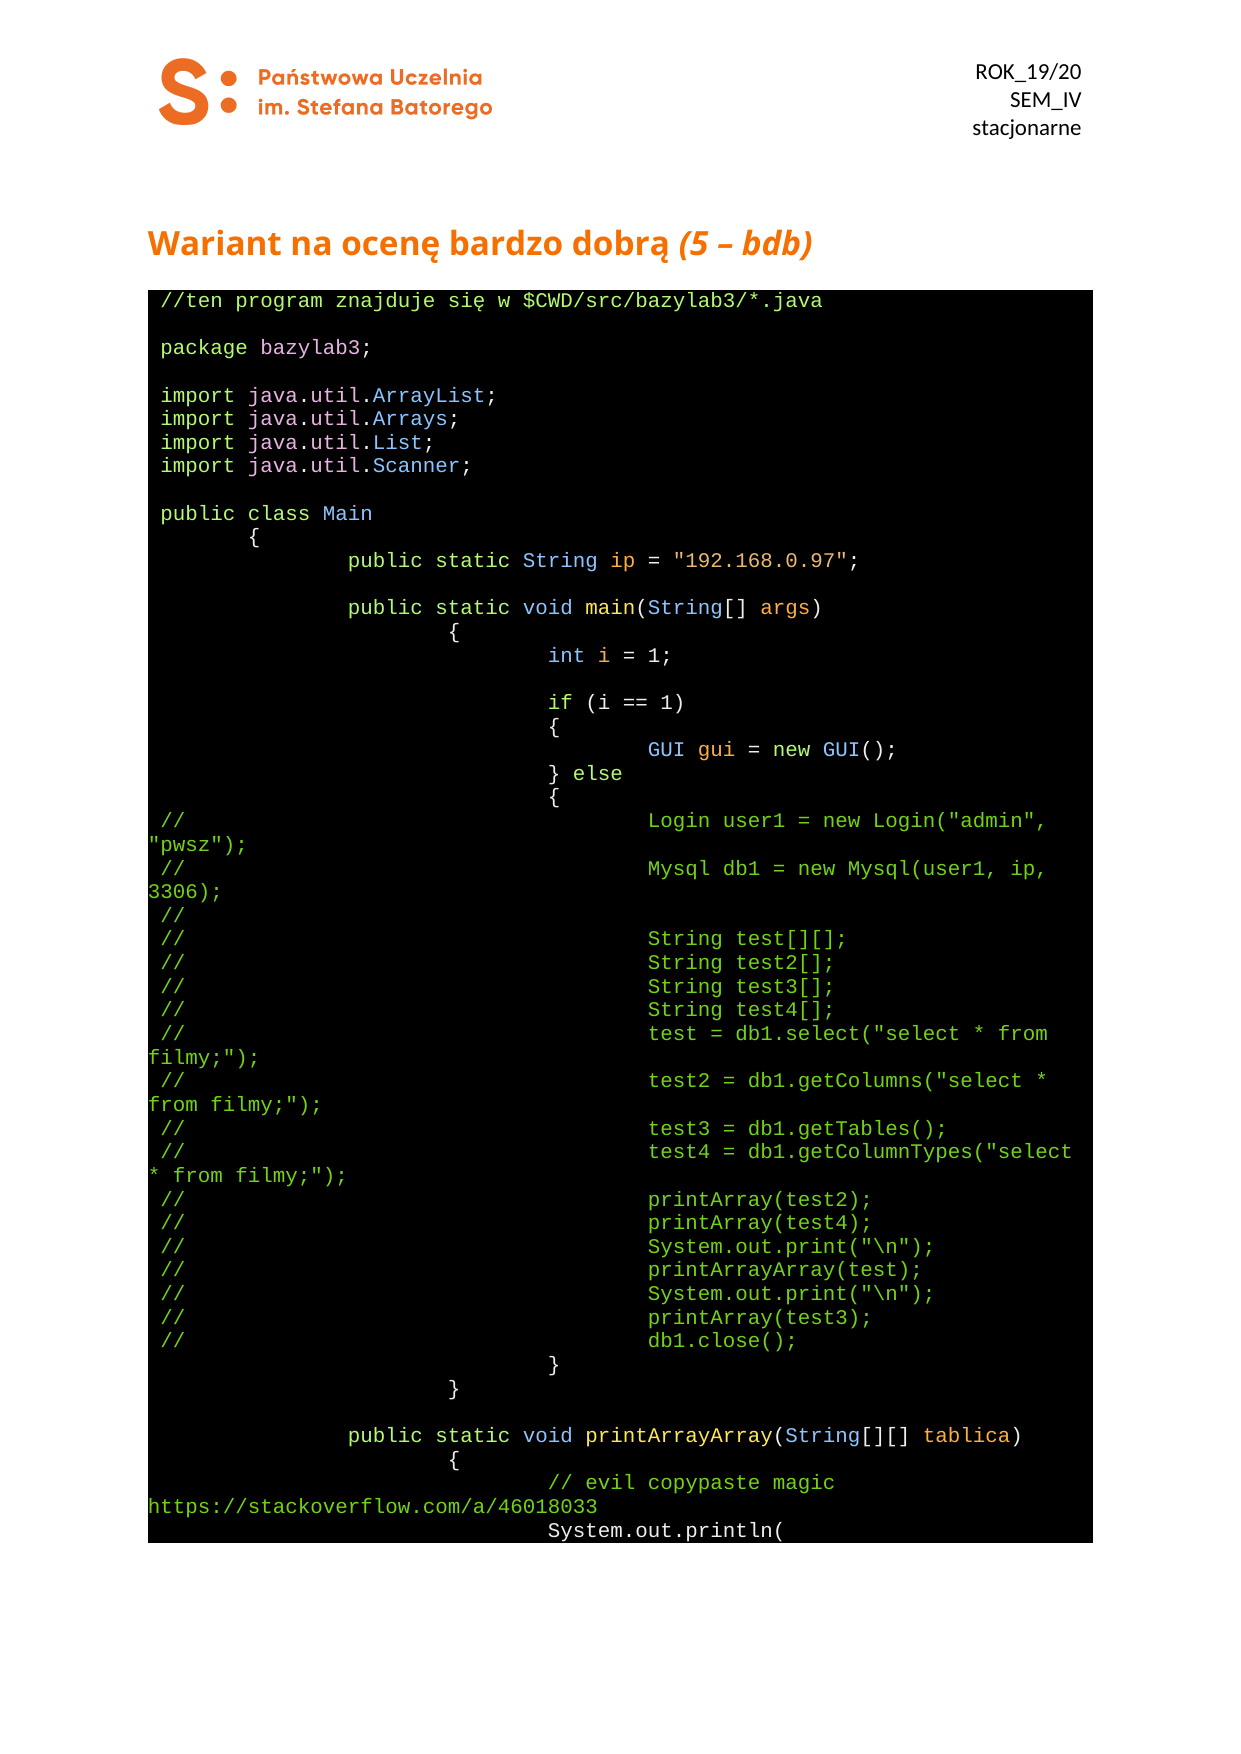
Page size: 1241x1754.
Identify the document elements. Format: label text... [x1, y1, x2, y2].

text // printArray(test2); [148, 1188, 1093, 1212]
text { [148, 621, 1093, 645]
text int i = 1; [148, 645, 1093, 668]
text { [148, 1449, 1093, 1472]
text { [148, 716, 1093, 739]
text import java.util.ArrayList; [148, 384, 1093, 408]
text { [148, 526, 1093, 550]
text if (i == 1) [148, 692, 1093, 716]
text } [148, 1378, 1093, 1401]
text // String test4[]; [148, 999, 1093, 1023]
subtitle Wariant na ocenę bardzo dobrą (5 – bdb) [148, 219, 1093, 265]
text // evil copypaste magic https://stackoverflow.com/a/46018033 [148, 1472, 1093, 1519]
text // printArrayArray(test); [148, 1259, 1093, 1283]
text System.out.println( [148, 1519, 1093, 1543]
text import java.util.Scanner; [148, 456, 1093, 479]
text { [148, 787, 1093, 810]
text } [148, 1354, 1093, 1378]
text } else [148, 763, 1093, 787]
text // db1.close(); [148, 1330, 1093, 1354]
text // Login user1 = new Login("admin", "pwsz"); [148, 810, 1093, 857]
text // test3 = db1.getTables(); [148, 1118, 1093, 1141]
text // printArray(test3); [148, 1307, 1093, 1330]
text // System.out.print("\n"); [148, 1236, 1093, 1259]
text // test2 = db1.getColumns("select * from filmy;"); [148, 1070, 1093, 1118]
text // System.out.print("\n"); [148, 1283, 1093, 1307]
text // String test[][]; [148, 928, 1093, 952]
text // String test3[]; [148, 976, 1093, 999]
text GUI gui = new GUI(); [148, 739, 1093, 763]
text package bazylab3; [148, 337, 1093, 361]
text // test4 = db1.getColumnTypes("select * from filmy;"); [148, 1141, 1093, 1188]
picture [158, 58, 492, 125]
text public class Main [148, 503, 1093, 526]
text // test = db1.select("select * from filmy;"); [148, 1023, 1093, 1070]
text public static void main(String[] args) [148, 597, 1093, 621]
text public static void printArrayArray(String[][] tablica) [148, 1425, 1093, 1449]
text // printArray(test4); [148, 1212, 1093, 1236]
text public static String ip = "192.168.0.97"; [148, 550, 1093, 574]
text import java.util.List; [148, 432, 1093, 456]
text // String test2[]; [148, 952, 1093, 976]
text // Mysql db1 = new Mysql(user1, ip, 3306); [148, 857, 1093, 905]
text //ten program znajduje się w $CWD/src/bazylab3/*.java [148, 290, 1093, 314]
text import java.util.Arrays; [148, 408, 1093, 432]
text // [148, 905, 1093, 928]
